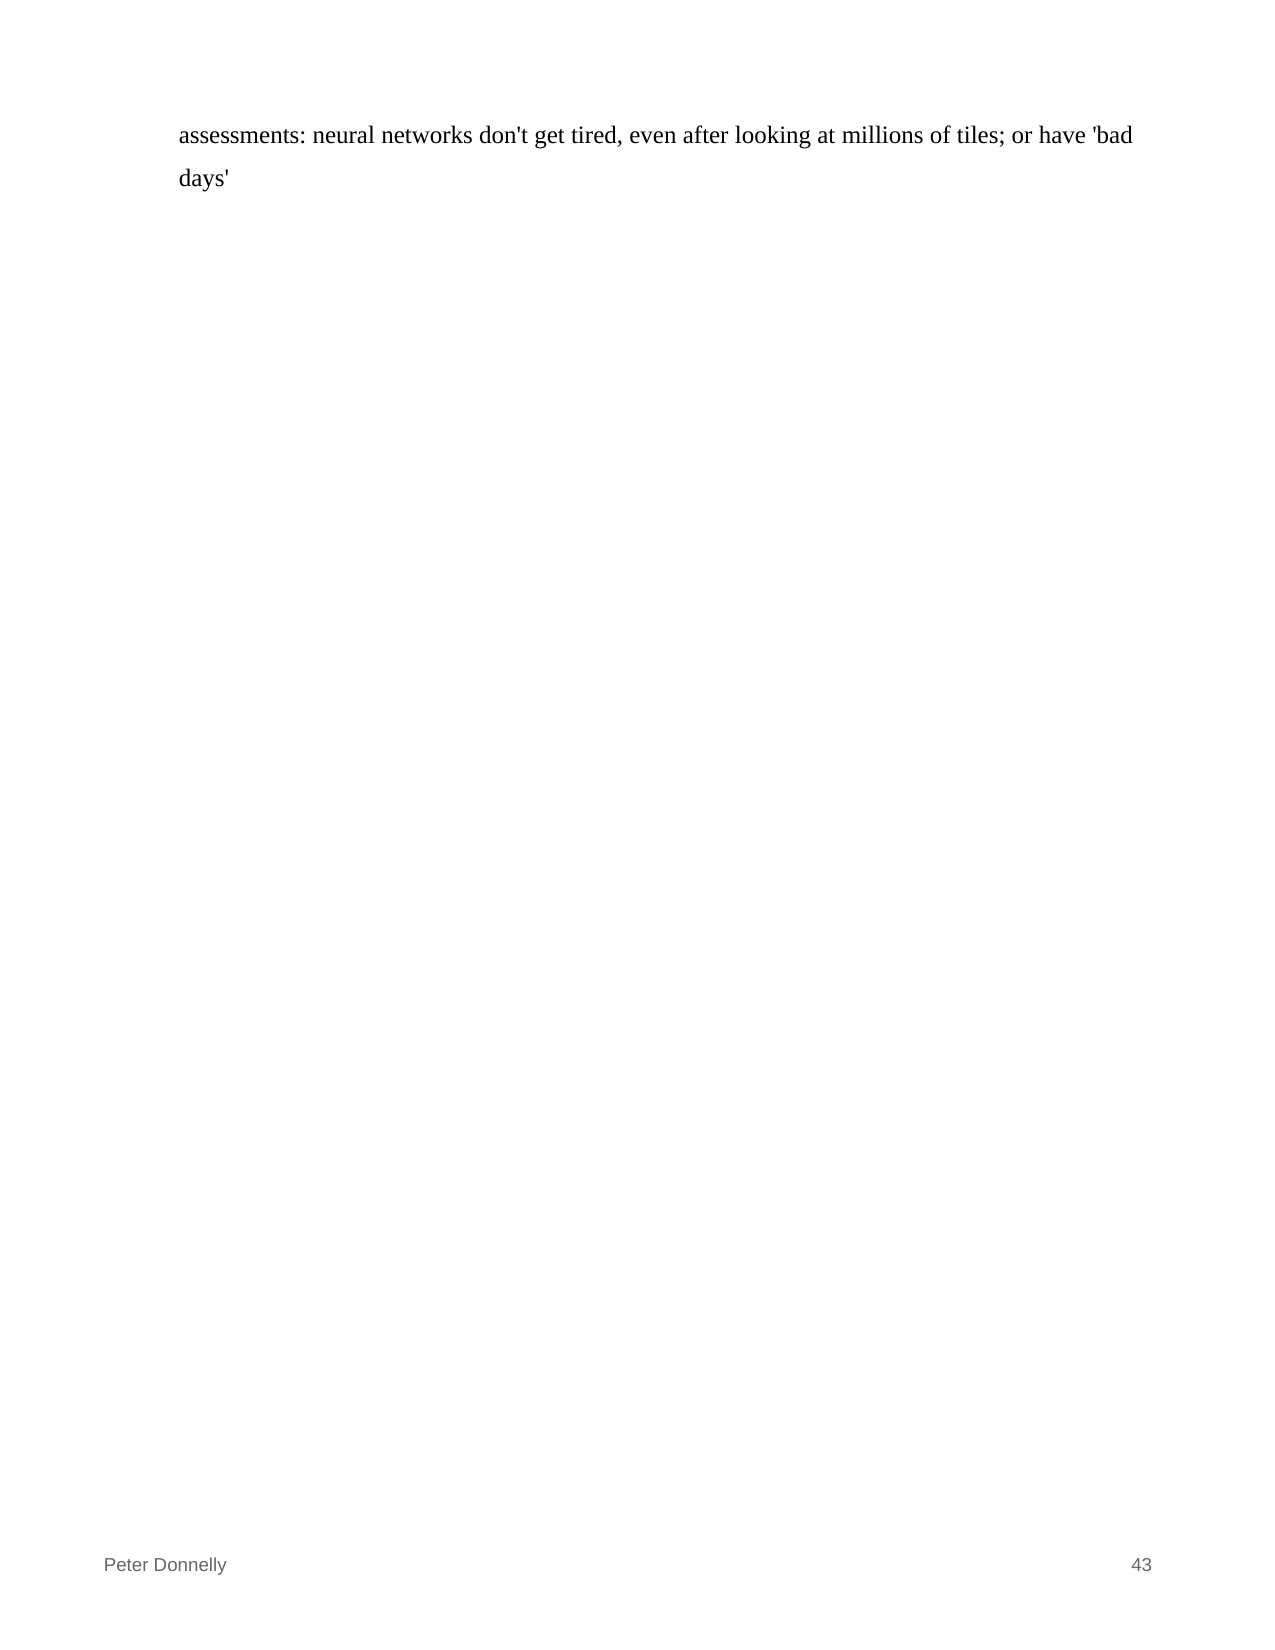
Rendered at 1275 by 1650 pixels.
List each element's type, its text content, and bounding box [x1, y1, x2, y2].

list assessments: neural networks don't get tired, even after looking at millions of tiles; or have 'bad days' [141, 120, 1181, 192]
